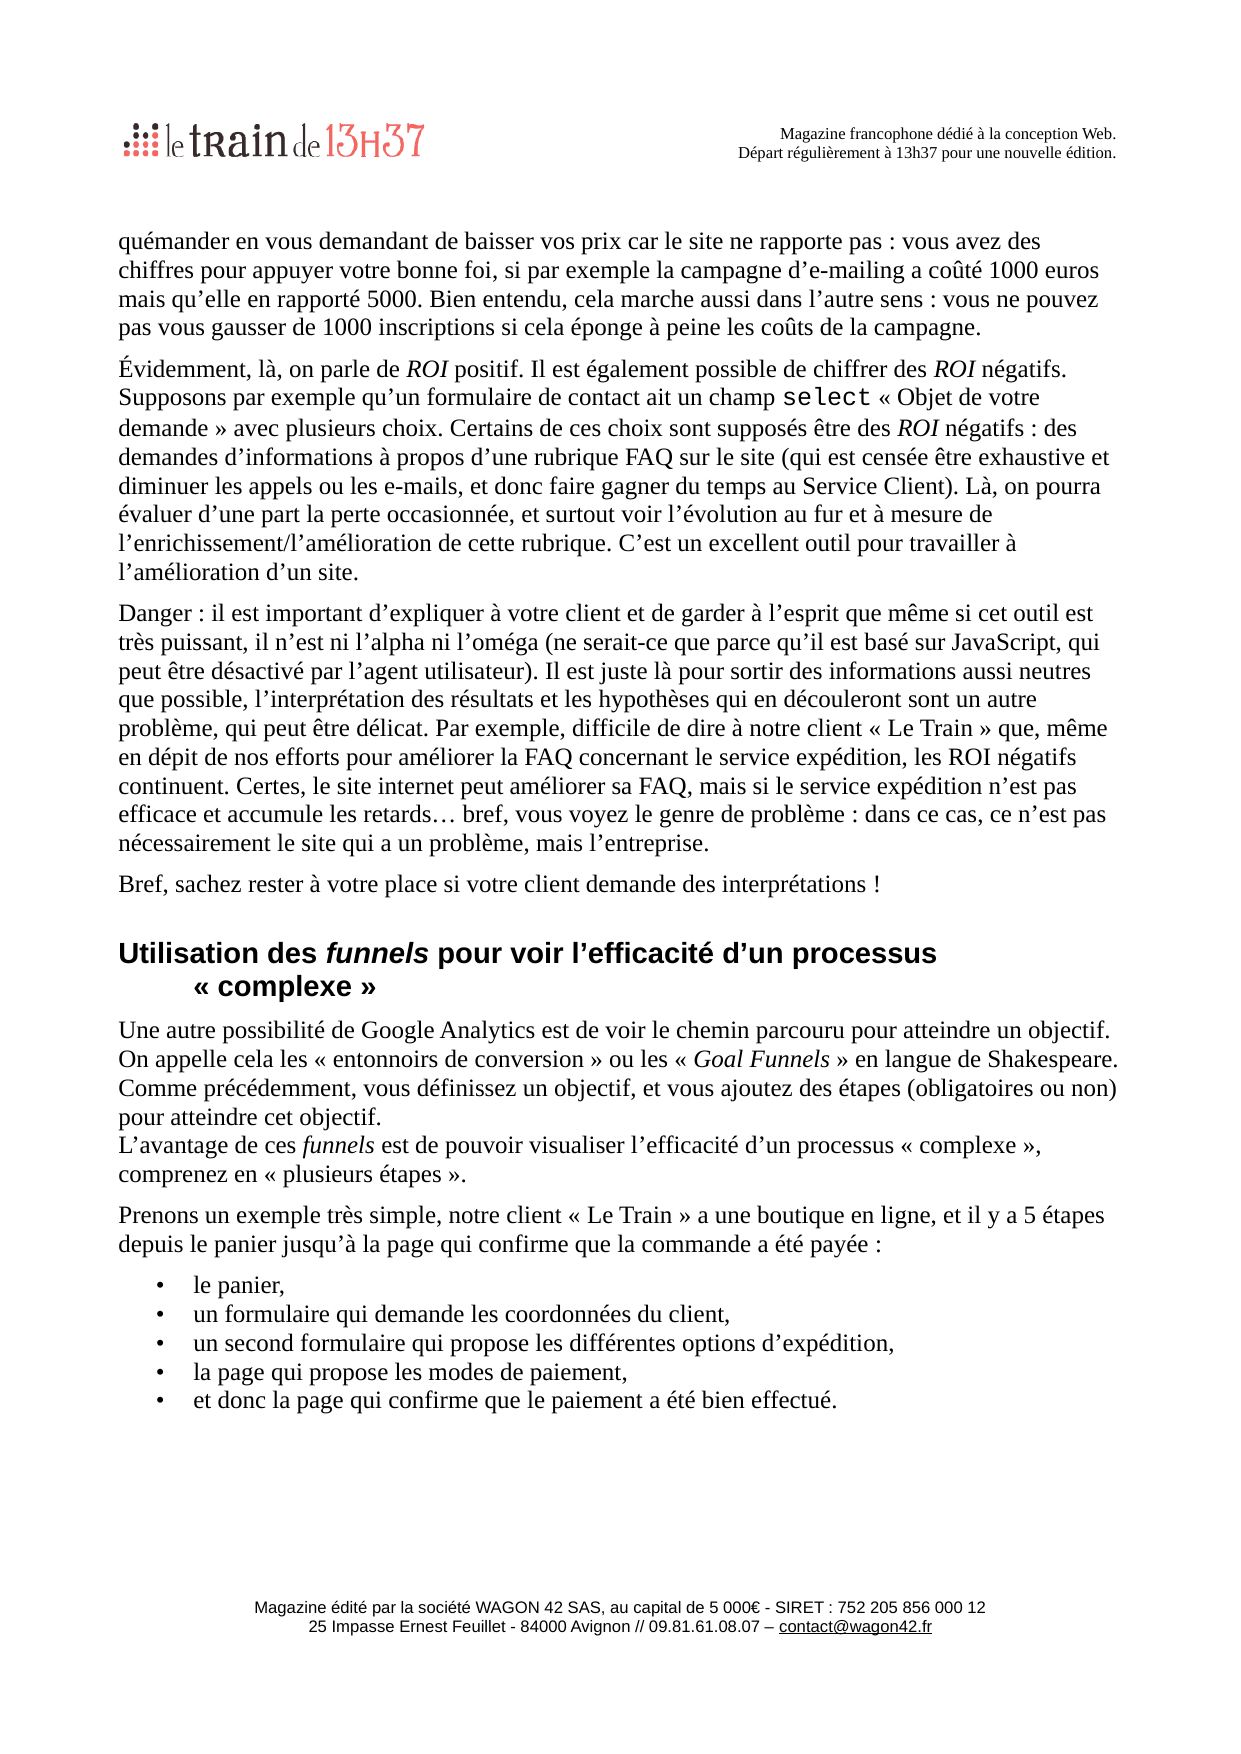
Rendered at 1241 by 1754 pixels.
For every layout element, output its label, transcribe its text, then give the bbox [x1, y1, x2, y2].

text quémander en vous demandant de baisser vos prix car le site ne rapporte pas : vous avez des chiffres pour appuyer votre bonne foi, si par exemple la campagne d’e-mailing a coûté 1000 euros mais qu’elle en rapporté 5000. Bien entendu, cela marche aussi dans l’autre sens : vous ne pouvez pas vous gausser de 1000 inscriptions si cela éponge à peine les coûts de la campagne. [118, 226, 1122, 341]
subtitle Utilisation des funnels pour voir l’efficacité d’un processus « complexe » [118, 936, 1122, 1003]
list la page qui propose les modes de paiement, [156, 1357, 1122, 1385]
text L’avantage de ces funnels est de pouvoir visualiser l’efficacité d’un processus « complexe », comprenez en « plusieurs étapes ». [118, 1130, 1122, 1188]
text Prenons un exemple très simple, notre client « Le Train » a une boutique en ligne, et il y a 5 étapes depuis le panier jusqu’à la page qui confirme que la commande a été payée : [118, 1200, 1122, 1258]
picture [123, 123, 425, 157]
text Une autre possibilité de Google Analytics est de voir le chemin parcouru pour atteindre un objectif. On appelle cela les « entonnoirs de conversion » ou les « Goal Funnels » en langue de Shakespeare. Comme précédemment, vous définissez un objectif, et vous ajoutez des étapes (obligatoires ou non) pour atteindre cet objectif. [118, 1015, 1122, 1130]
list le panier, [156, 1270, 1122, 1299]
text Bref, sachez rester à votre place si votre client demande des interprétations ! [118, 869, 1122, 898]
list un second formulaire qui propose les différentes options d’expédition, [156, 1328, 1122, 1357]
text Évidemment, là, on parle de ROI positif. Il est également possible de chiffrer des ROI négatifs. Supposons par exemple qu’un formulaire de contact ait un champ select « Objet de votre demande » avec plusieurs choix. Certains de ces choix sont supposés être des ROI négatifs : des demandes d’informations à propos d’une rubrique FAQ sur le site (qui est censée être exhaustive et diminuer les appels ou les e-mails, et donc faire gagner du temps au Service Client). Là, on pourra évaluer d’une part la perte occasionnée, et surtout voir l’évolution au fur et à mesure de l’enrichissement/l’amélioration de cette rubrique. C’est un excellent outil pour travailler à l’amélioration d’un site. [118, 354, 1122, 586]
text Danger : il est important d’expliquer à votre client et de garder à l’esprit que même si cet outil est très puissant, il n’est ni l’alpha ni l’oméga (ne serait-ce que parce qu’il est basé sur JavaScript, qui peut être désactivé par l’agent utilisateur). Il est juste là pour sortir des informations aussi neutres que possible, l’interprétation des résultats et les hypothèses qui en découleront sont un autre problème, qui peut être délicat. Par exemple, difficile de dire à notre client « Le Train » que, même en dépit de nos efforts pour améliorer la FAQ concernant le service expédition, les ROI négatifs continuent. Certes, le site internet peut améliorer sa FAQ, mais si le service expédition n’est pas efficace et accumule les retards… bref, vous voyez le genre de problème : dans ce cas, ce n’est pas nécessairement le site qui a un problème, mais l’entreprise. [118, 598, 1122, 857]
list un formulaire qui demande les coordonnées du client, [156, 1299, 1122, 1328]
list et donc la page qui confirme que le paiement a été bien effectué. [156, 1385, 1122, 1414]
